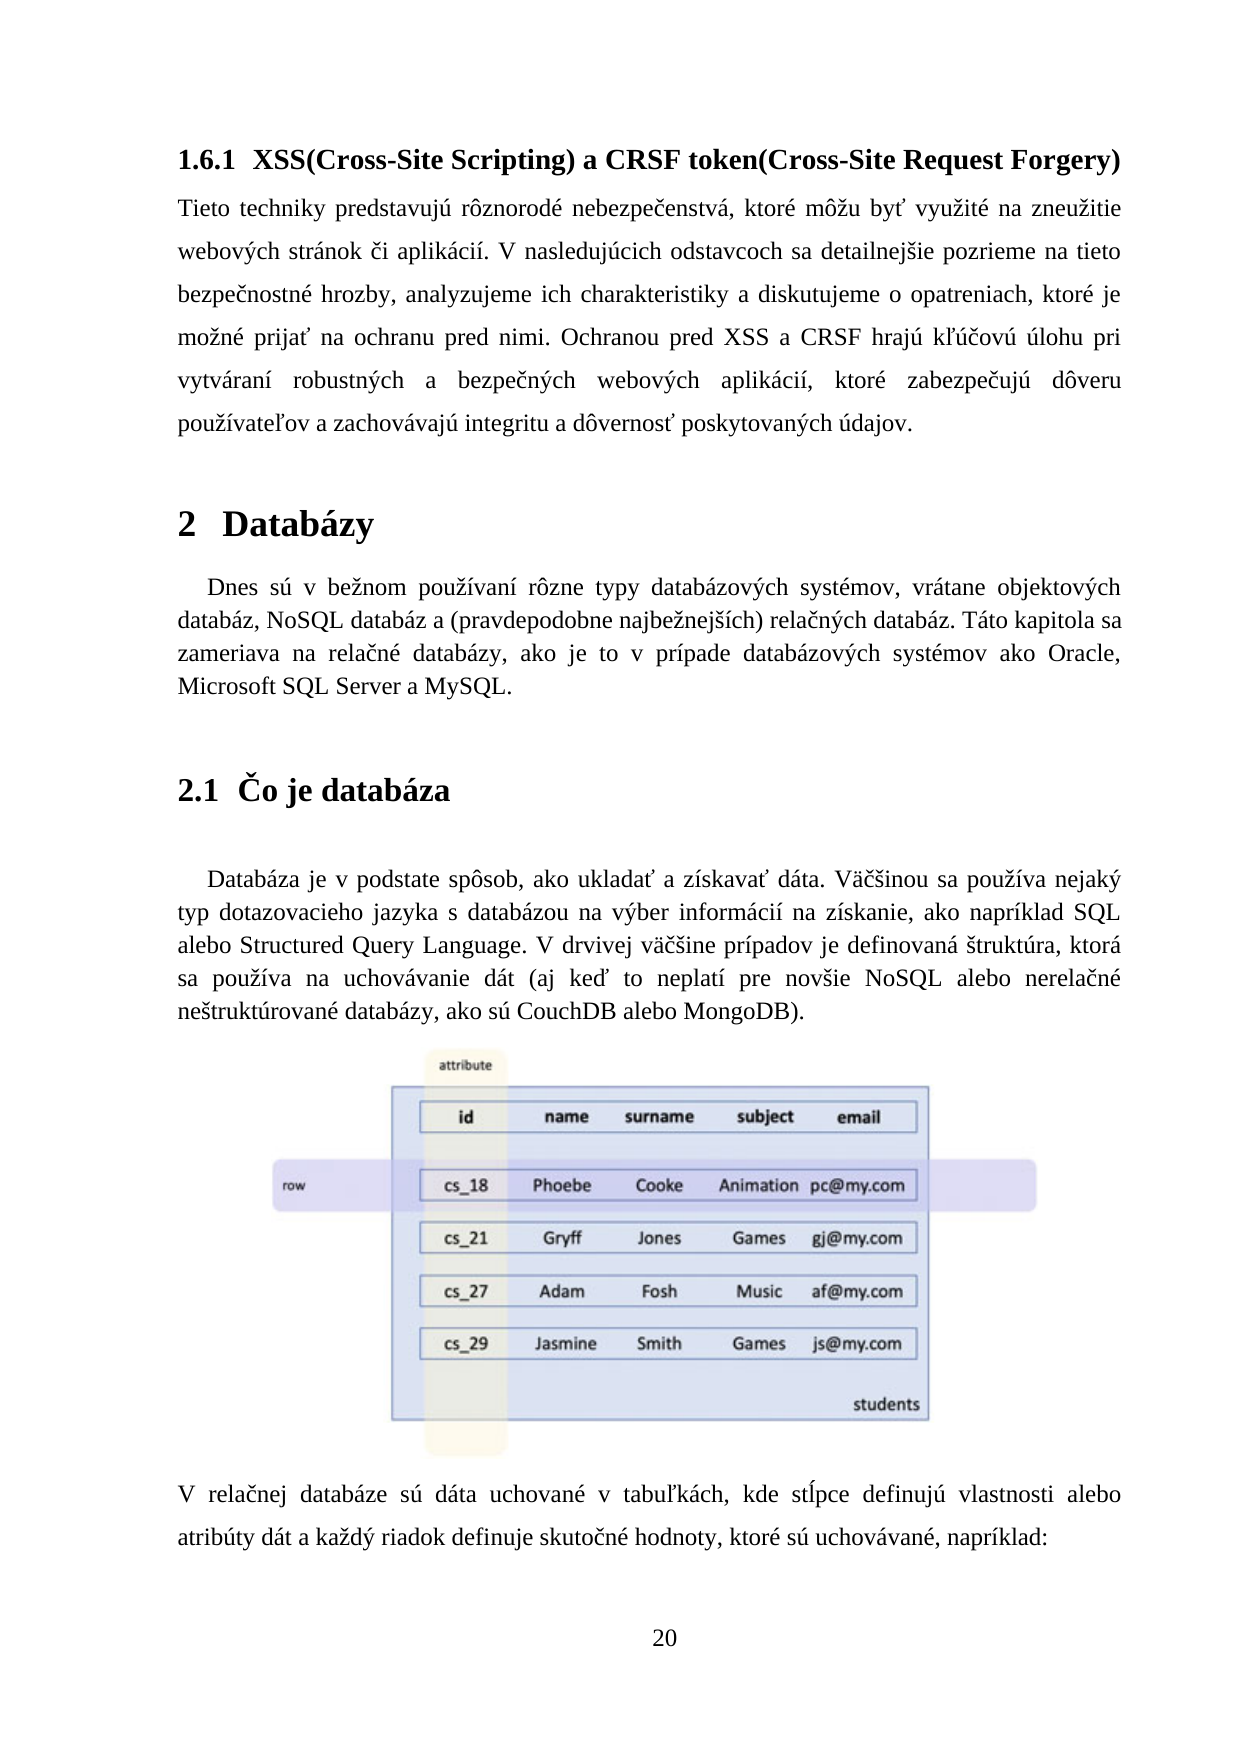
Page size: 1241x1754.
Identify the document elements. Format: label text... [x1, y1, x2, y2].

subtitle Databázy [177, 502, 1122, 545]
text V relačnej databáze sú dáta uchované v tabuľkách, kde stĺpce definujú vlastnosti alebo atribúty dát a každý riadok definuje skutočné hodnoty, ktoré sú uchovávané, napríklad: [177, 1479, 1122, 1551]
text Tieto techniky predstavujú rôznorodé nebezpečenstvá, ktoré môžu byť využité na zneužitie webových stránok či aplikácií. V nasledujúcich odstavcoch sa detailnejšie pozrieme na tieto bezpečnostné hrozby, analyzujeme ich charakteristiky a diskutujeme o opatreniach, ktoré je možné prijať na ochranu pred nimi. Ochranou pred XSS a CRSF hrajú kľúčovú úlohu pri vytváraní robustných a bezpečných webových aplikácií, ktoré zabezpečujú dôveru používateľov a zachovávajú integritu a dôvernosť poskytovaných údajov. [177, 193, 1122, 437]
picture [271, 1047, 1039, 1459]
text Databáza je v podstate spôsob, ako ukladať a získavať dáta. Väčšinou sa používa nejaký typ dotazovacieho jazyka s databázou na výber informácií na získanie, ako napríklad SQL alebo Structured Query Language. V drvivej väčšine prípadov je definovaná štruktúra, ktorá sa používa na uchovávanie dát (aj keď to neplatí pre novšie NoSQL alebo nerelačné neštruktúrované databázy, ako sú CouchDB alebo MongoDB). [177, 864, 1122, 1025]
subtitle Čo je databáza [177, 770, 1122, 809]
subtitle XSS(Cross-Site Scripting) a CRSF token(Cross-Site Request Forgery) [177, 142, 1122, 175]
text Dnes sú v bežnom používaní rôzne typy databázových systémov, vrátane objektových databáz, NoSQL databáz a (pravdepodobne najbežnejších) relačných databáz. Táto kapitola sa zameriava na relačné databázy, ako je to v prípade databázových systémov ako Oracle, Microsoft SQL Server a MySQL. [177, 572, 1122, 700]
